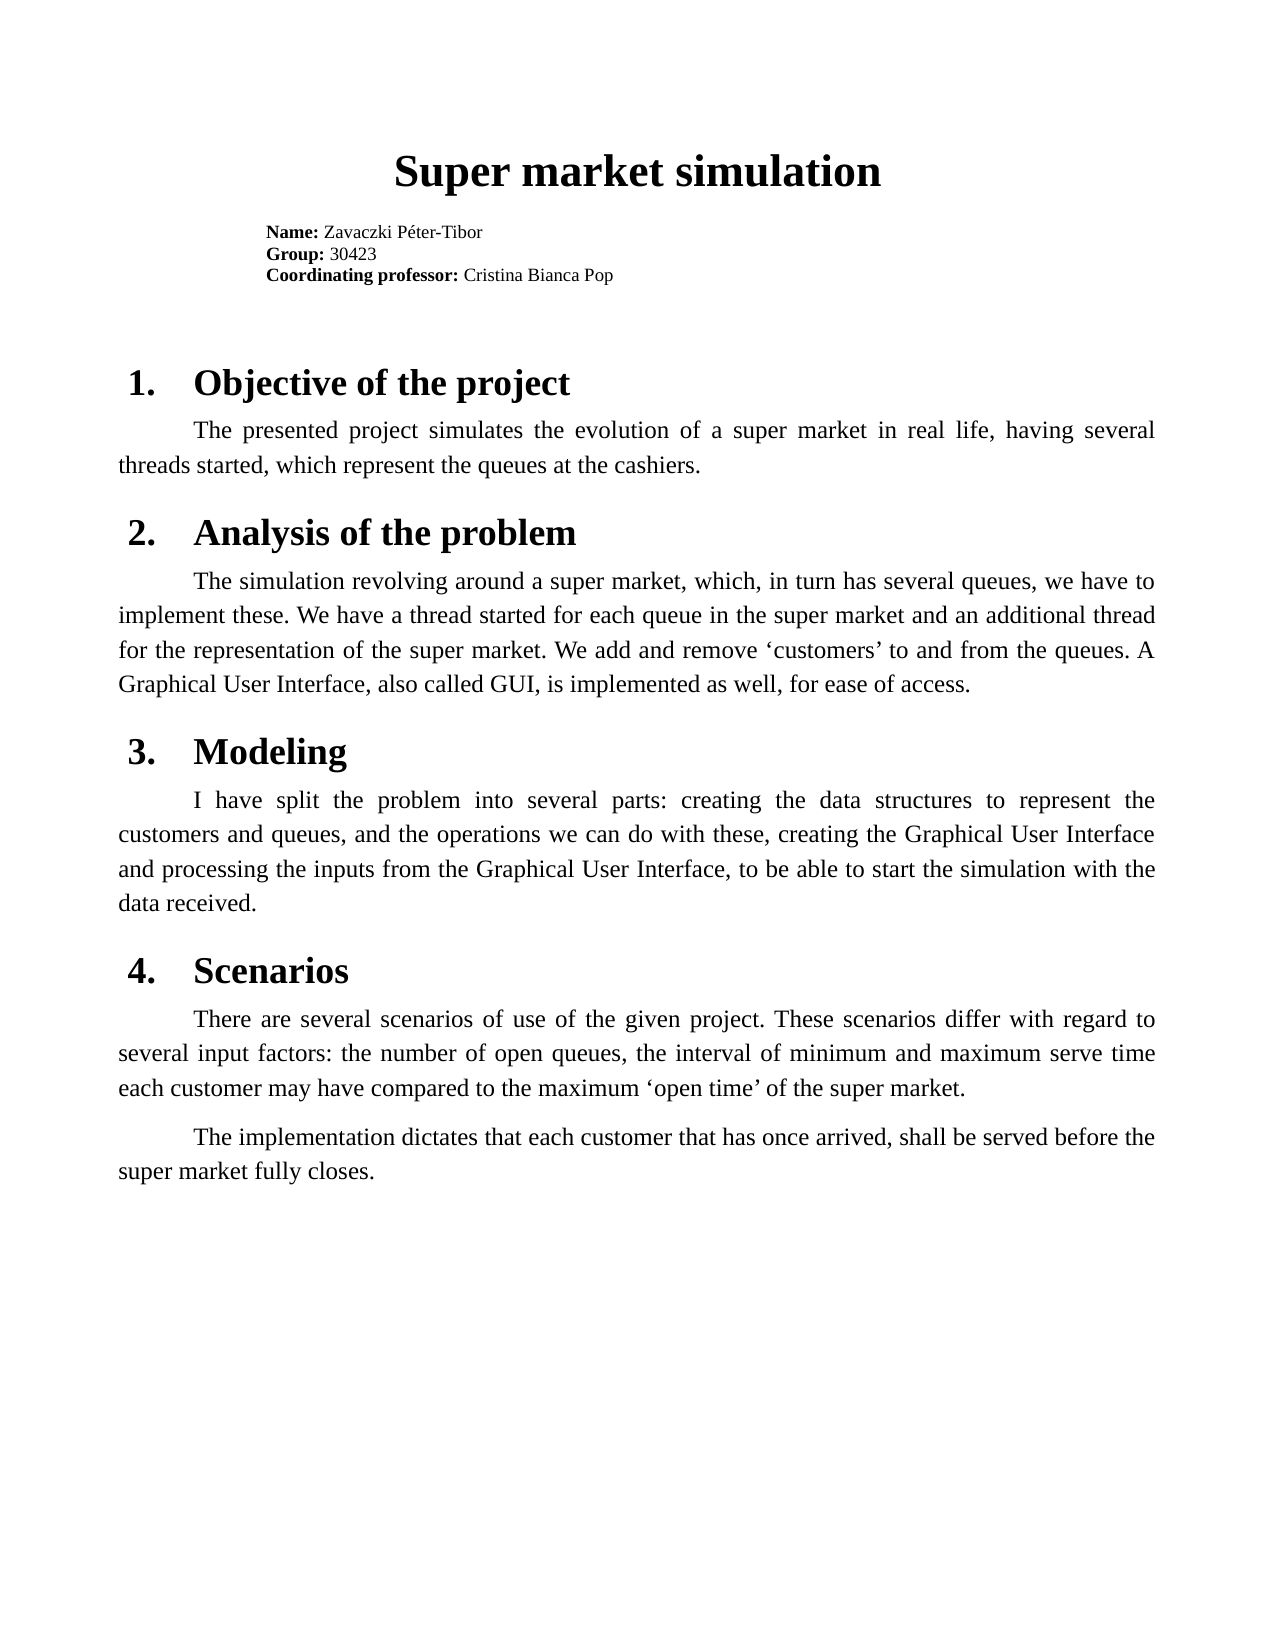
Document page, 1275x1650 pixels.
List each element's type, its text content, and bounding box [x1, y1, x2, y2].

text The simulation revolving around a super market, which, in turn has several queues, we have to implement these. We have a thread started for each queue in the super market and an additional thread for the representation of the super market. We add and remove ‘customers’ to and from the queues. A Graphical User Interface, also called GUI, is implemented as well, for ease of access. [118, 566, 1157, 698]
subtitle Modeling [118, 729, 1157, 772]
text Group: 30423 [266, 242, 1157, 264]
text I have split the problem into several parts: creating the data structures to represent the customers and queues, and the operations we can do with these, creating the Graphical User Interface and processing the inputs from the Graphical User Interface, to be able to start the simulation with the data received. [118, 785, 1157, 917]
subtitle Analysis of the problem [118, 509, 1157, 553]
text Super market simulation [118, 143, 1157, 196]
text Name: Zavaczki Péter-Tibor [266, 221, 1157, 242]
text Coordinating professor: Cristina Bianca Pop [266, 264, 1157, 286]
text There are several scenarios of use of the given project. These scenarios differ with regard to several input factors: the number of open queues, the interval of minimum and maximum serve time each customer may have compared to the maximum ‘open time’ of the super market. [118, 1004, 1157, 1102]
subtitle Objective of the project [118, 361, 1157, 404]
text The presented project simulates the evolution of a super market in real life, having several threads started, which represent the queues at the cashiers. [118, 416, 1157, 479]
text The implementation dictates that each customer that has once arrived, shall be served before the super market fully closes. [118, 1122, 1157, 1185]
subtitle Scenarios [118, 948, 1157, 991]
